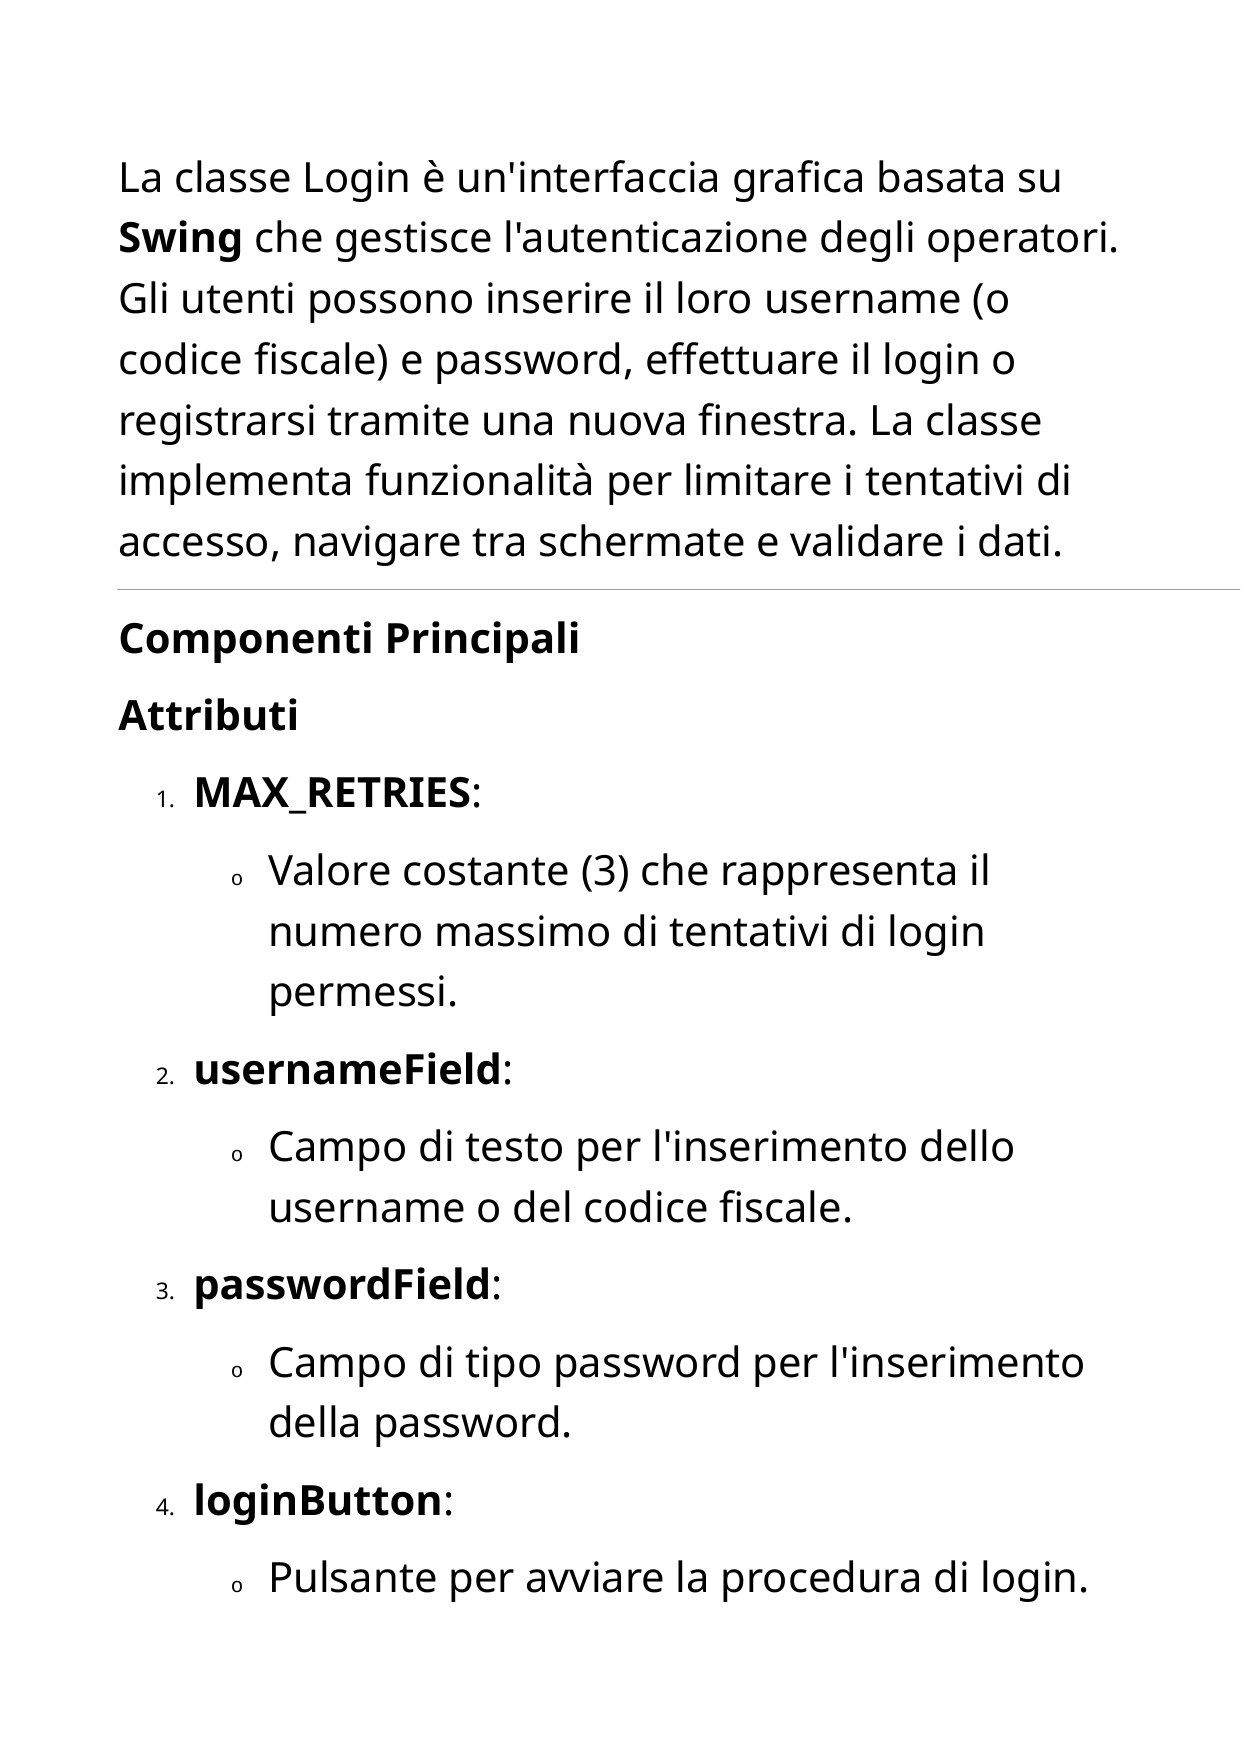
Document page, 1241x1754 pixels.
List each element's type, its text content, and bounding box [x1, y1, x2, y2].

list passwordField: [156, 1255, 1122, 1312]
list loginButton: [156, 1471, 1122, 1527]
list Campo di testo per l'inserimento dello username o del codice fiscale. [231, 1117, 1122, 1234]
list Valore costante (3) che rappresenta il numero massimo di tentativi di login permessi. [231, 841, 1122, 1019]
list MAX_RETRIES: [156, 763, 1122, 820]
list usernameField: [156, 1039, 1122, 1096]
text Attributi [118, 686, 1122, 743]
text Componenti Principali [118, 608, 1122, 665]
list Campo di tipo password per l'inserimento della password. [231, 1332, 1122, 1450]
text La classe Login è un'interfaccia grafica basata su Swing che gestisce l'autenticazione degli operatori. Gli utenti possono inserire il loro username (o codice fiscale) e password, effettuare il login o registrarsi tramite una nuova finestra. La classe implementa funzionalità per limitare i tentativi di accesso, navigare tra schermate e validare i dati. [118, 148, 1122, 569]
list Pulsante per avviare la procedura di login. [231, 1548, 1122, 1605]
